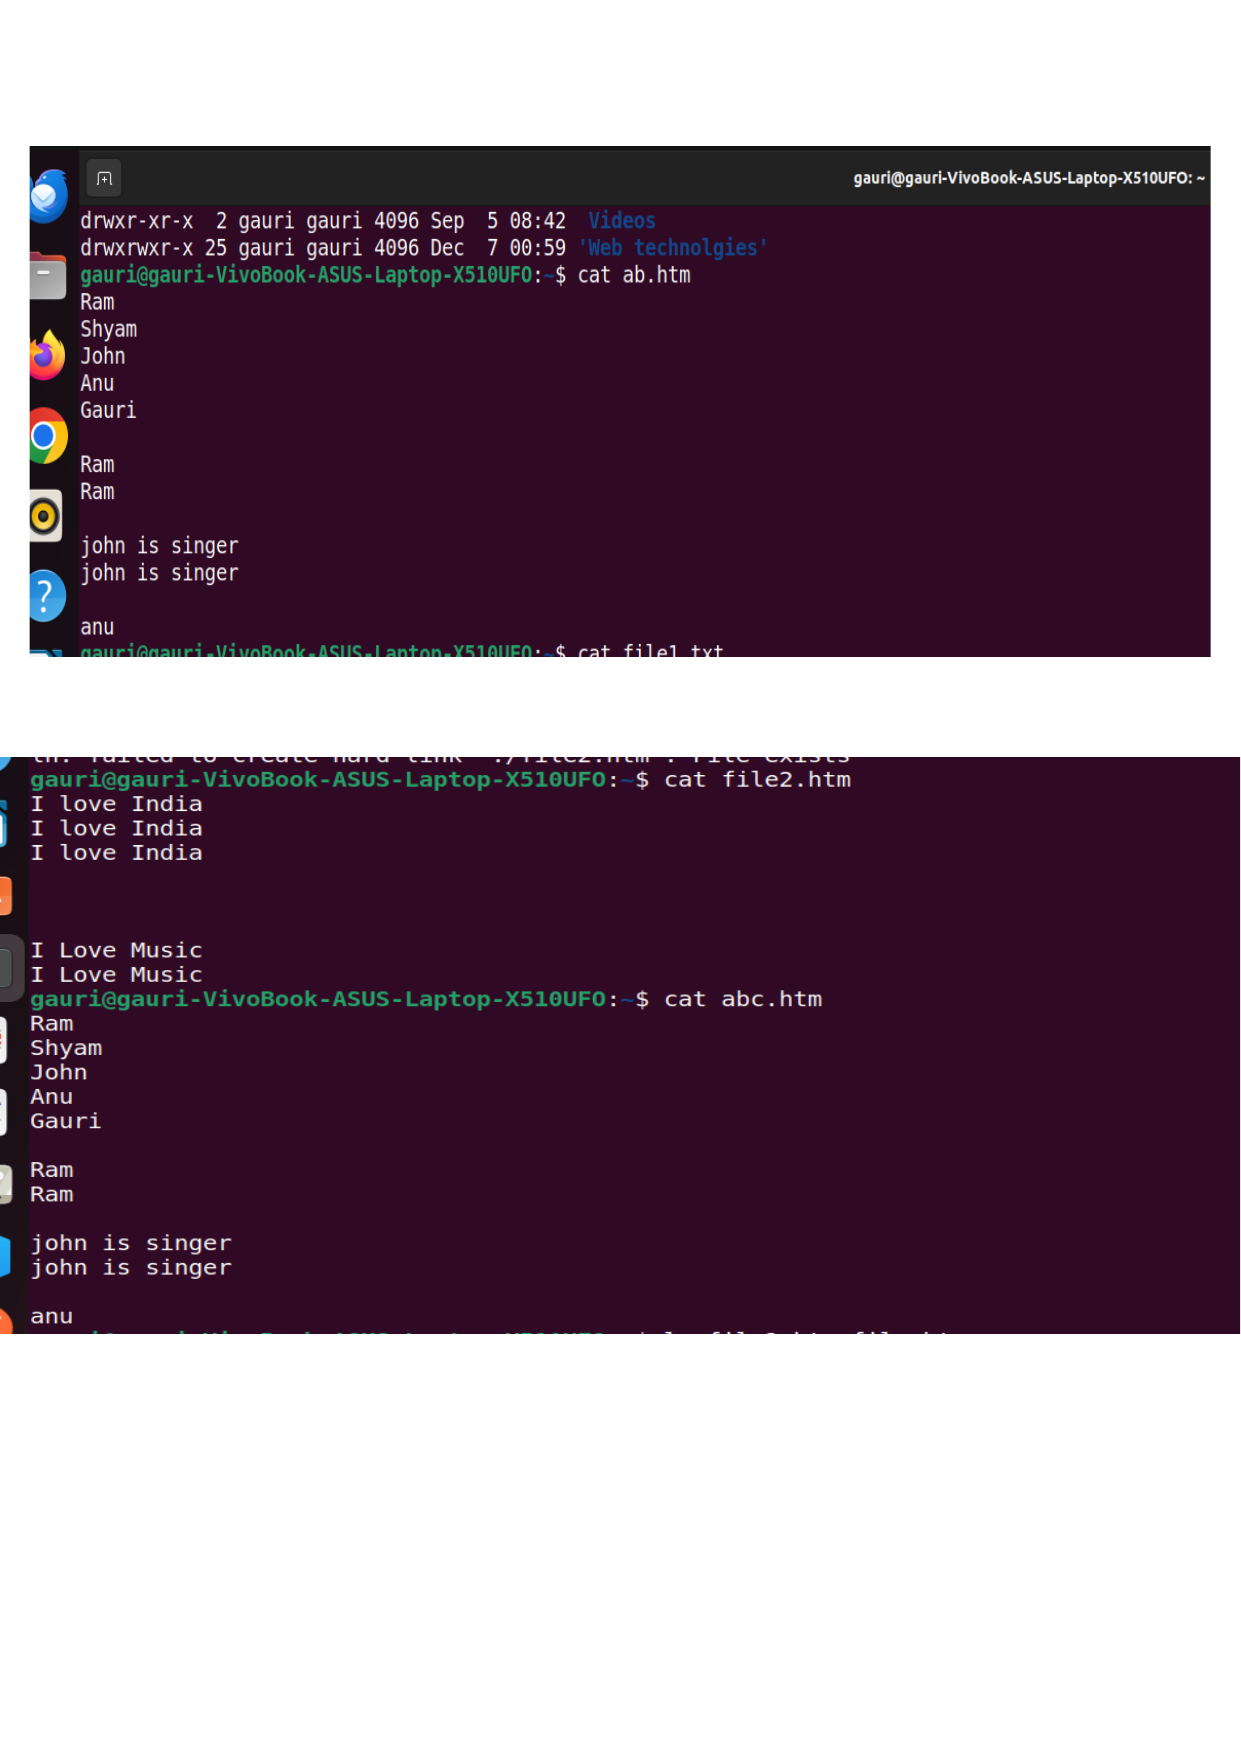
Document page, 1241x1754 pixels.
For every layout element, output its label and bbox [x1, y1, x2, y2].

picture [0, 757, 1241, 1334]
picture [29, 146, 1211, 657]
